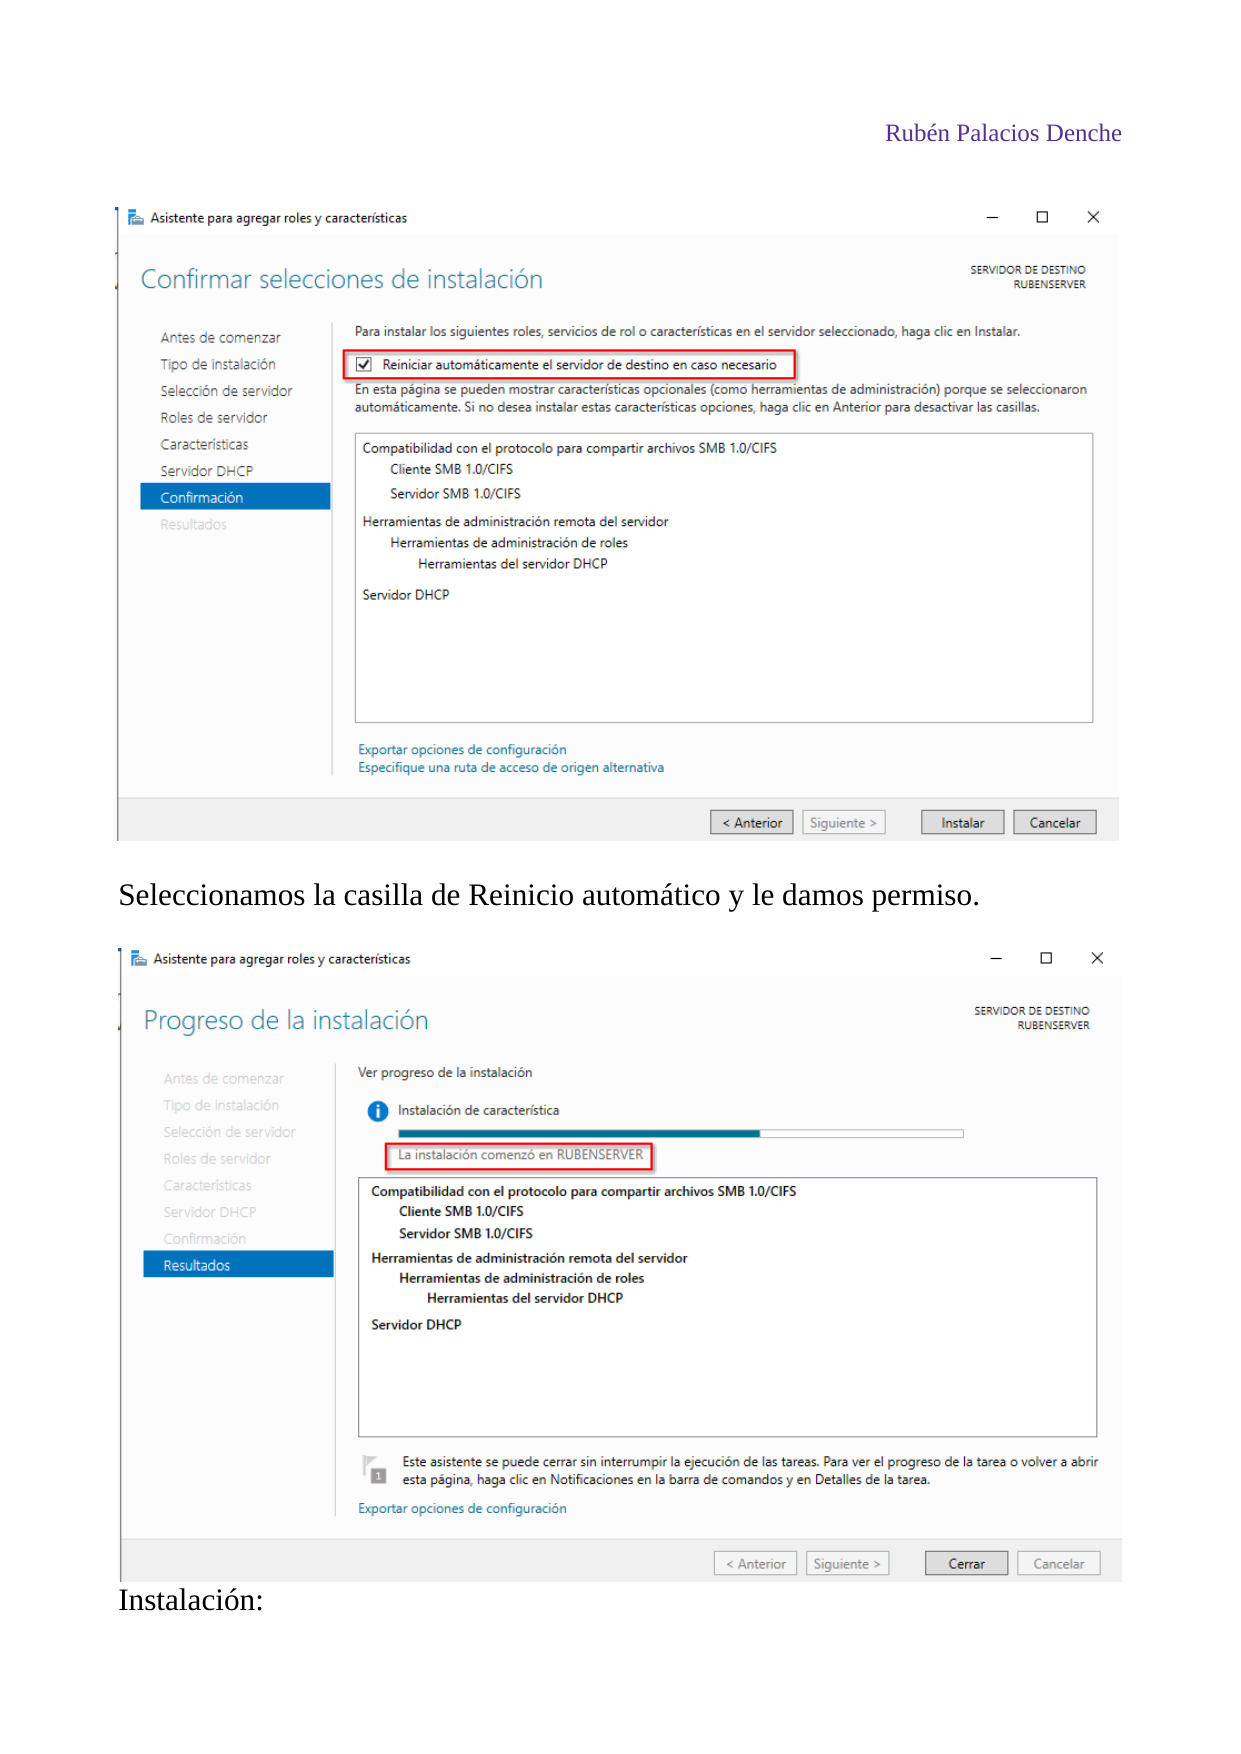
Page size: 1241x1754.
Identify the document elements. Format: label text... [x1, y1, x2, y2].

picture [115, 207, 1119, 841]
text Seleccionamos la casilla de Reinicio automático y le damos permiso. [118, 877, 1122, 912]
text Instalación: [118, 1582, 1122, 1617]
picture [118, 948, 1123, 1582]
